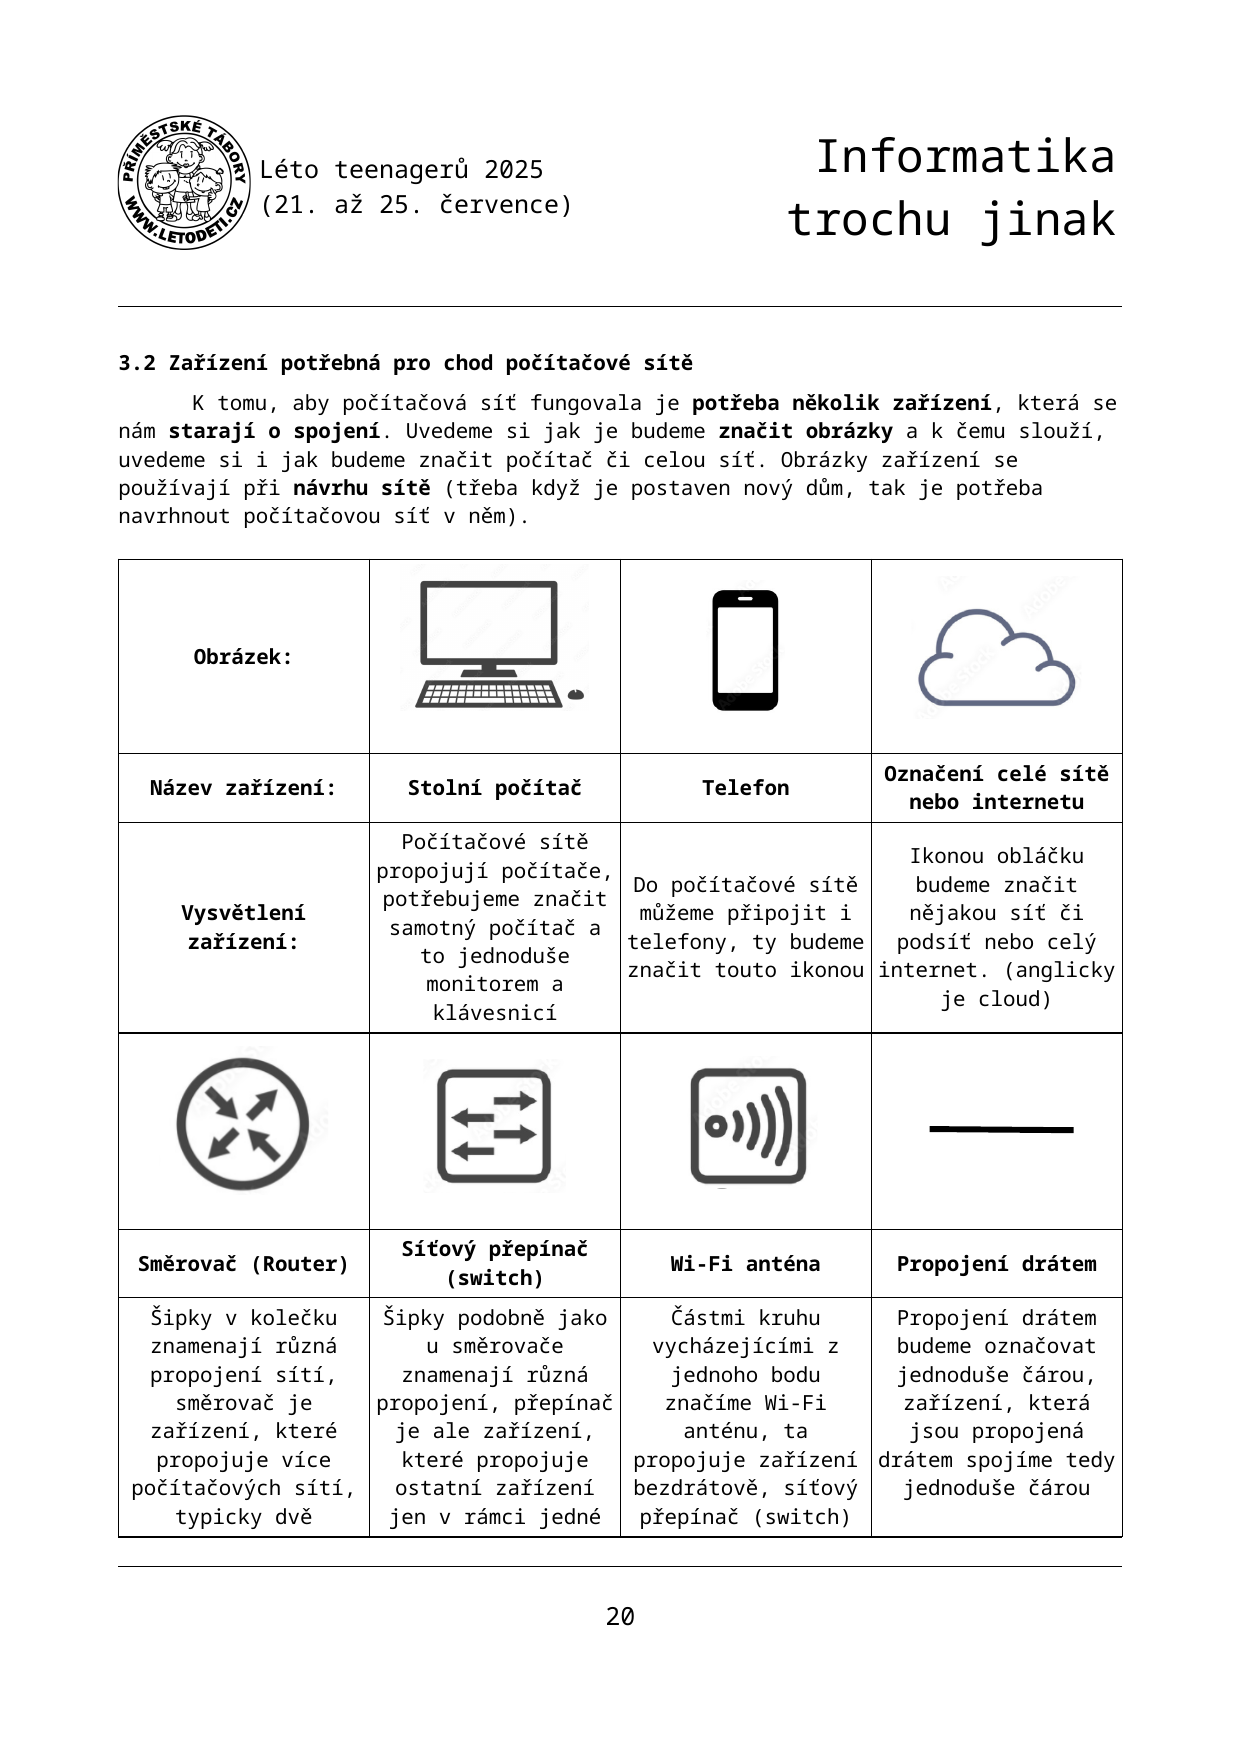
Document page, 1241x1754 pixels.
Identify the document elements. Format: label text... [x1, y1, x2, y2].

table_header [621, 560, 871, 753]
table_cell [370, 1034, 620, 1229]
table_header [872, 560, 1122, 753]
table_cell Šipky v kolečku znamenají různá propojení sítí, směrovač je zařízení, které propojuje více počítačových sítí, typicky dvě [119, 1298, 369, 1536]
table_cell Síťový přepínač (switch) [370, 1230, 620, 1297]
table_cell Ikonou obláčku budeme značit nějakou síť či podsíť nebo celý internet. (anglicky je cloud) [872, 823, 1122, 1032]
table_cell Telefon [621, 754, 871, 822]
table_cell Označení celé sítě nebo internetu [872, 754, 1122, 822]
text K tomu, aby počítačová síť fungovala je potřeba několik zařízení, která se nám starají o spojení. Uvedeme si jak je budeme značit obrázky a k čemu slouží, uvedeme si i jak budeme značit počítač či celou síť. Obrázky zařízení se používají při návrhu sítě (třeba když je postaven nový dům, tak je potřeba navrhnout počítačovou síť v něm). [118, 388, 1122, 530]
table_cell [872, 1034, 1122, 1229]
table_cell Stolní počítač [370, 754, 620, 822]
table_cell [621, 1034, 871, 1229]
table_cell Do počítačové sítě můžeme připojit i telefony, ty budeme značit touto ikonou [621, 823, 871, 1032]
table_cell Vysvětlení zařízení: [119, 823, 369, 1032]
table_cell Název zařízení: [119, 754, 369, 822]
table_cell Propojení drátem budeme označovat jednoduše čárou, zařízení, která jsou propojená drátem spojíme tedy jednoduše čárou [872, 1298, 1122, 1536]
table_cell [119, 1034, 369, 1229]
picture [706, 580, 785, 718]
table_cell Šipky podobně jako u směrovače znamenají různá propojení, přepínač je ale zařízení, které propojuje ostatní zařízení jen v rámci jedné [370, 1298, 620, 1536]
picture [158, 1046, 329, 1195]
table_header Obrázek: [119, 560, 369, 753]
table_cell Směrovač (Router) [119, 1230, 369, 1297]
picture [400, 564, 590, 711]
table_cell Částmi kruhu vycházejícími z jednoho bodu značíme Wi-Fi anténu, ta propojuje zařízení bezdrátově, síťový přepínač (switch) [621, 1298, 871, 1536]
picture [911, 576, 1082, 719]
table_cell Wi-Fi anténa [621, 1230, 871, 1297]
table_header [370, 560, 620, 753]
text 3.2 Zařízení potřebná pro chod počítačové sítě [118, 348, 1122, 376]
table_cell Počítačové sítě propojují počítače, potřebujeme značit samotný počítač a to jednoduše monitorem a klávesnicí [370, 823, 620, 1032]
table_cell Propojení drátem [872, 1230, 1122, 1297]
picture [683, 1056, 818, 1189]
picture [117, 114, 251, 250]
picture [423, 1059, 566, 1193]
